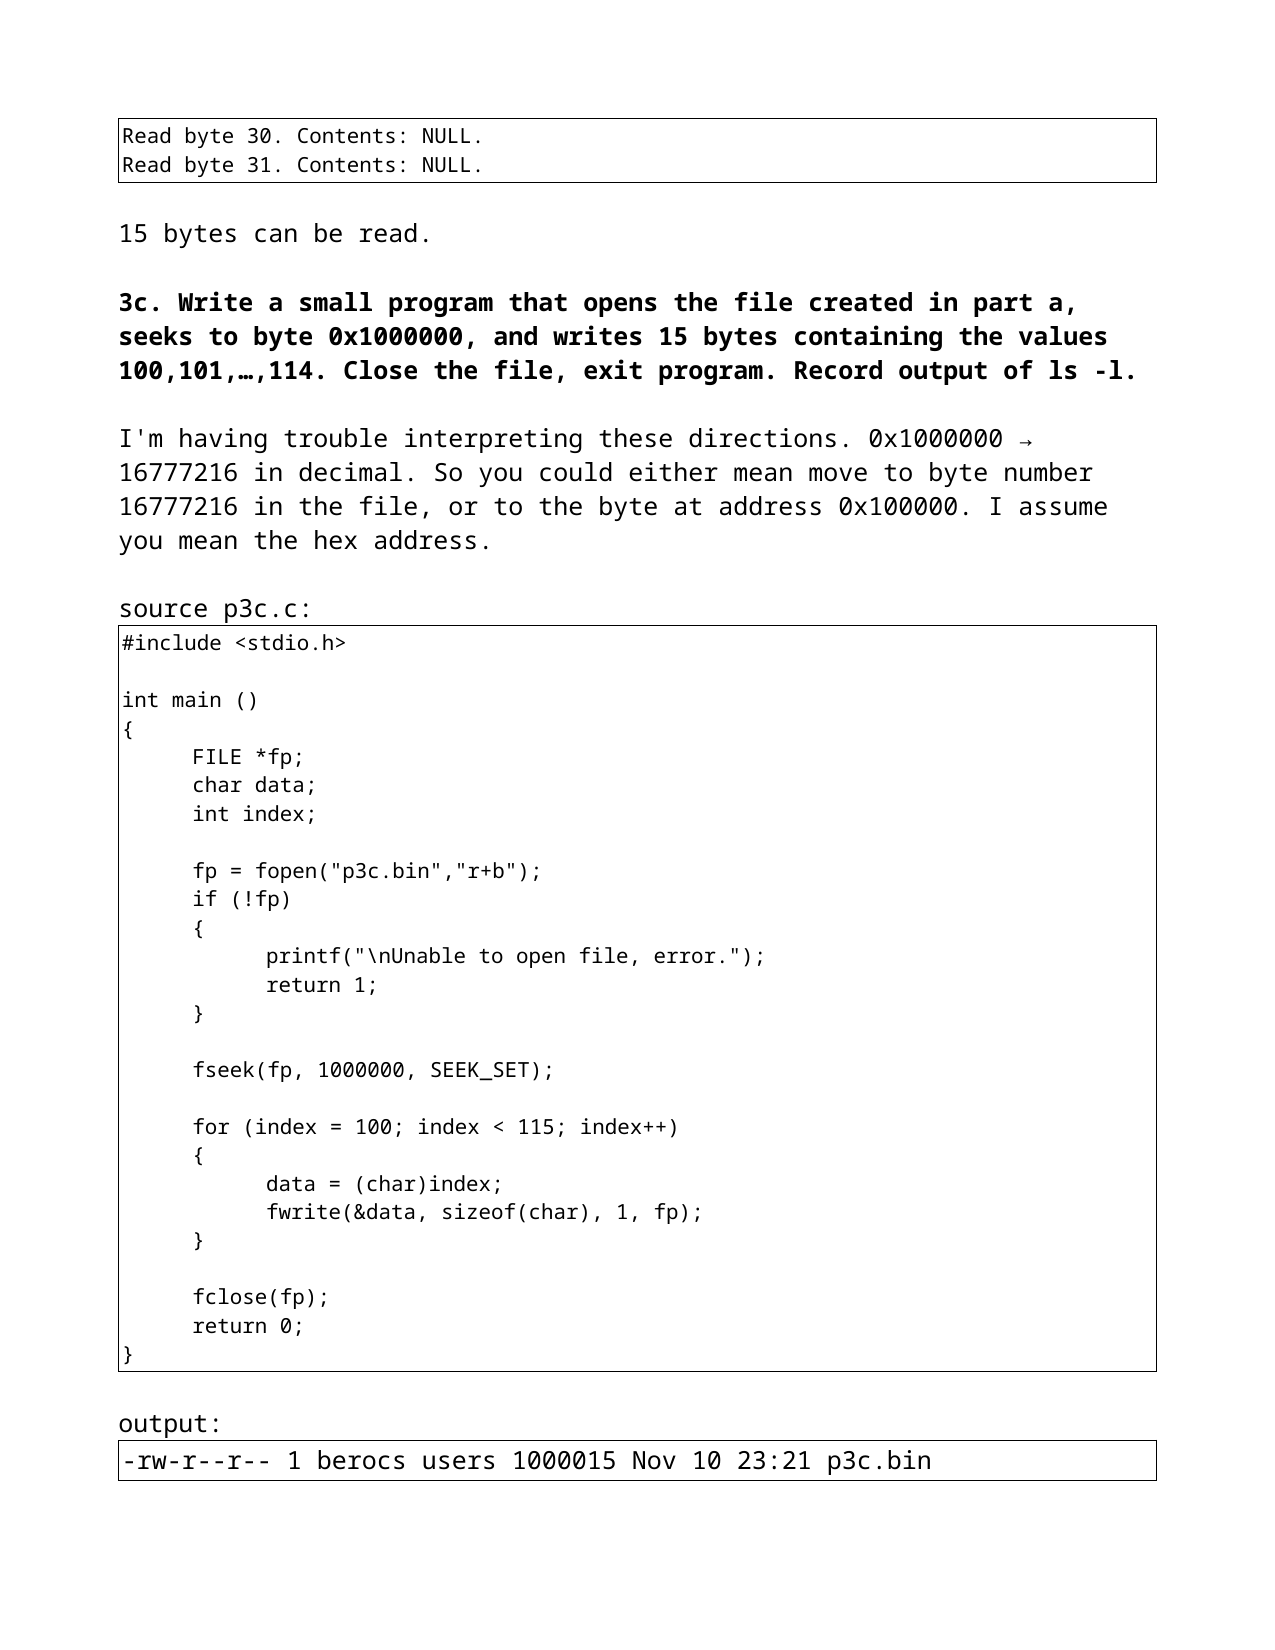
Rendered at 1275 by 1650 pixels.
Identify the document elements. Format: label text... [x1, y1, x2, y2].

text } [119, 994, 1156, 1027]
text if (!fp) [119, 881, 1156, 909]
text return 1; [119, 966, 1156, 994]
text char data; [119, 767, 1156, 796]
text Read byte 30. Contents: NULL. [119, 119, 1156, 147]
text fseek(fp, 1000000, SEEK_SET); [119, 1051, 1156, 1083]
text #include <stdio.h> [119, 626, 1156, 657]
text 15 bytes can be read. [118, 216, 1157, 250]
text int main () [119, 682, 1156, 710]
text -rw-r--r-- 1 berocs users 1000015 Nov 10 23:21 p3c.bin [119, 1441, 1156, 1480]
text source p3c.c: [118, 591, 1157, 625]
text fp = fopen("p3c.bin","r+b"); [119, 852, 1156, 881]
text { [119, 909, 1156, 938]
text data = (char)index; [119, 1165, 1156, 1194]
text printf("\nUnable to open file, error."); [119, 938, 1156, 966]
text int index; [119, 796, 1156, 827]
text } [119, 1222, 1156, 1254]
text FILE *fp; [119, 739, 1156, 767]
text { [119, 1137, 1156, 1165]
text fclose(fp); [119, 1279, 1156, 1307]
text Read byte 31. Contents: NULL. [119, 147, 1156, 182]
text 3c. Write a small program that opens the file created in part a, seeks to byte 0x1000000, and writes 15 bytes containing the values 100,101,…,114. Close the file, exit program. Record output of ls -l. [118, 284, 1157, 386]
text } [119, 1336, 1156, 1371]
text return 0; [119, 1307, 1156, 1336]
text { [119, 710, 1156, 739]
text I'm having trouble interpreting these directions. 0x1000000 → 16777216 in decimal. So you could either mean move to byte number 16777216 in the file, or to the byte at address 0x100000. I assume you mean the hex address. [118, 421, 1157, 557]
text fwrite(&data, sizeof(char), 1, fp); [119, 1194, 1156, 1222]
text for (index = 100; index < 115; index++) [119, 1108, 1156, 1137]
text output: [118, 1405, 1157, 1439]
